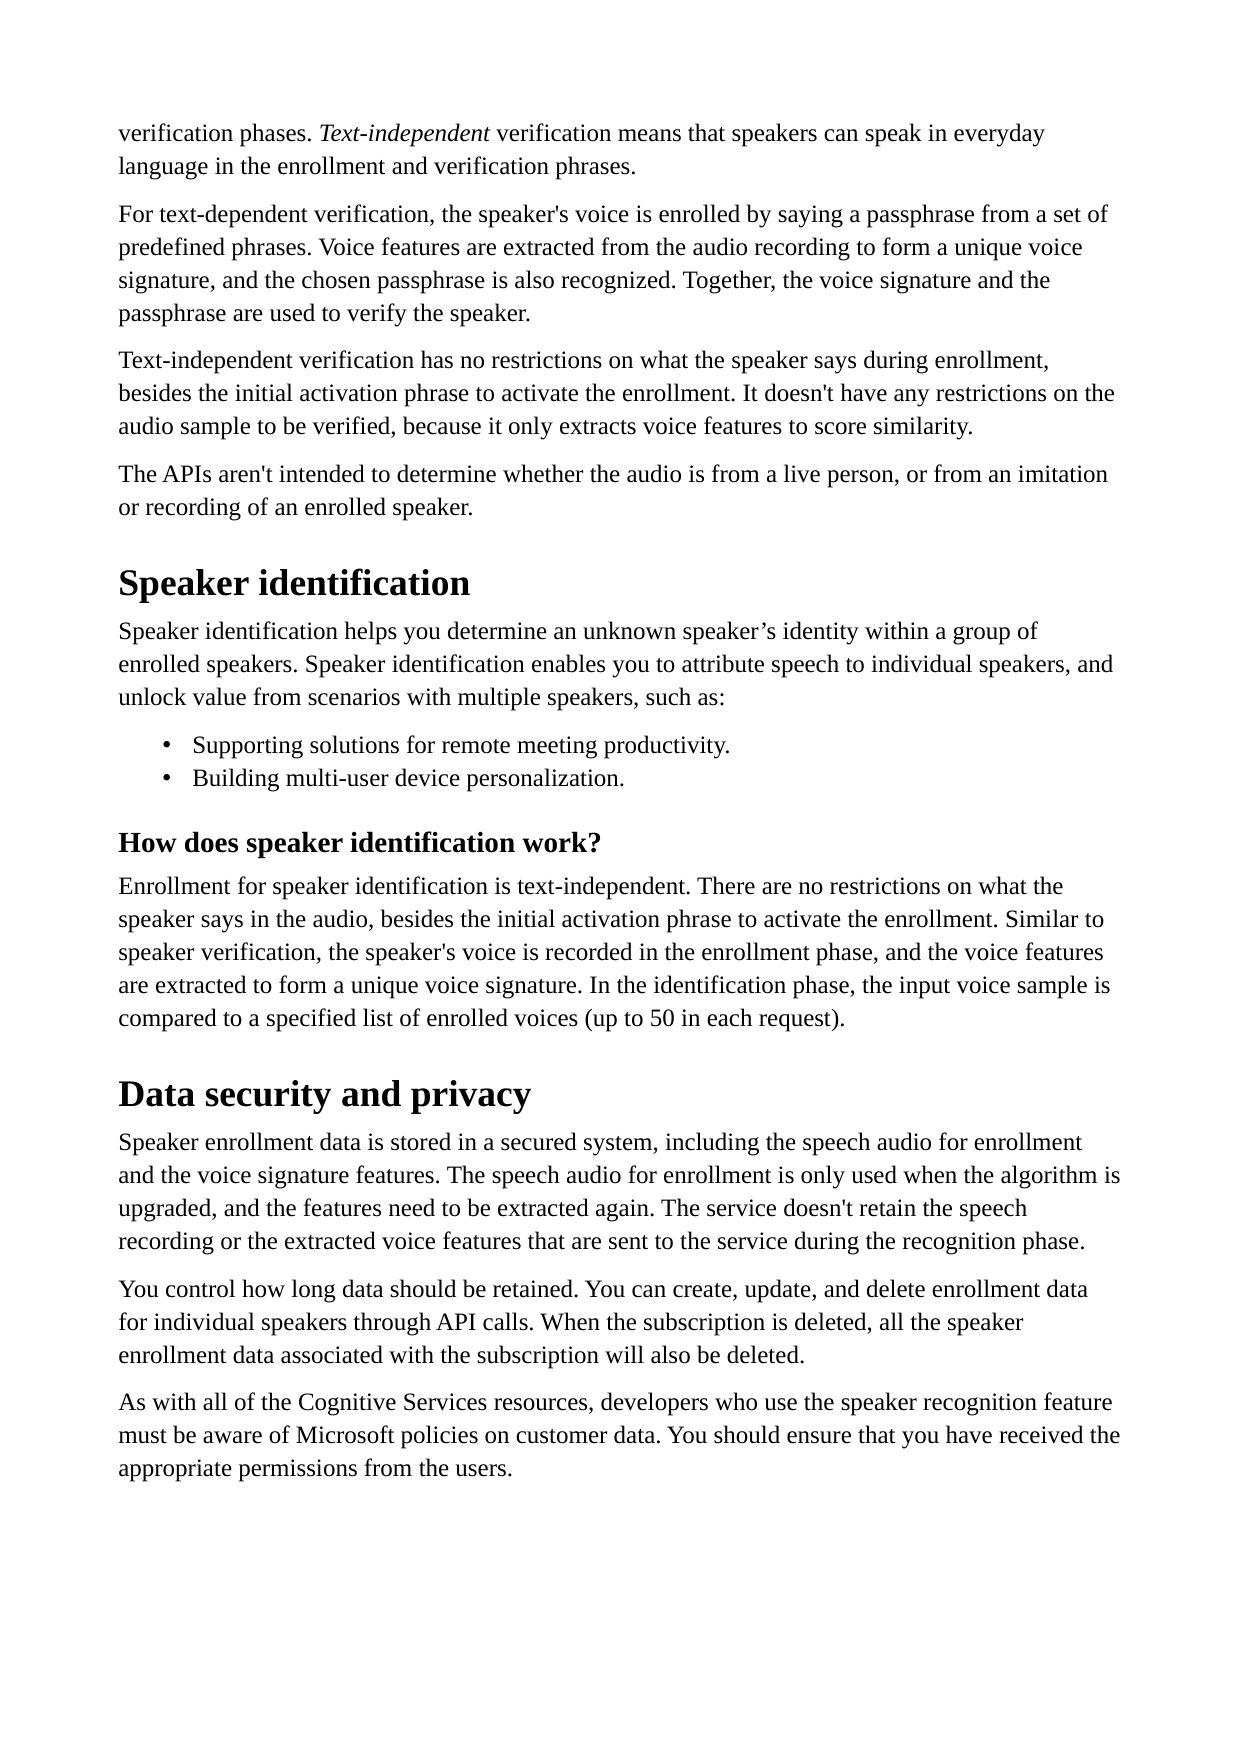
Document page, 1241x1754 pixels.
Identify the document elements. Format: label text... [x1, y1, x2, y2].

text Speaker identification helps you determine an unknown speaker’s identity within a group of enrolled speakers. Speaker identification enables you to attribute speech to individual speakers, and unlock value from scenarios with multiple speakers, such as: [118, 616, 1122, 711]
list Building multi-user device personalization. [162, 763, 1122, 792]
list Supporting solutions for remote meeting productivity. [162, 730, 1122, 758]
text For text-dependent verification, the speaker's voice is enrolled by saying a passphrase from a set of predefined phrases. Voice features are extracted from the audio recording to form a unique voice signature, and the chosen passphrase is also recognized. Together, the voice signature and the passphrase are used to verify the speaker. [118, 199, 1122, 327]
text Speaker enrollment data is stored in a secured system, including the speech audio for enrollment and the voice signature features. The speech audio for enrollment is only used when the algorithm is upgraded, and the features need to be extracted again. The service doesn't retain the speech recording or the extracted voice features that are sent to the service during the recognition phase. [118, 1127, 1122, 1255]
subtitle Speaker identification [118, 561, 1122, 604]
subtitle Data security and privacy [118, 1072, 1122, 1115]
text As with all of the Cognitive Services resources, developers who use the speaker recognition feature must be aware of Microsoft policies on customer data. You should ensure that you have received the appropriate permissions from the users. [118, 1387, 1122, 1482]
subtitle How does speaker identification work? [118, 825, 1122, 858]
text Enrollment for speaker identification is text-independent. There are no restrictions on what the speaker says in the audio, besides the initial activation phrase to activate the enrollment. Similar to speaker verification, the speaker's voice is recorded in the enrollment phase, and the voice features are extracted to form a unique voice signature. In the identification phase, the input voice sample is compared to a specified list of enrolled voices (up to 50 in each request). [118, 871, 1122, 1032]
text You control how long data should be retained. You can create, update, and delete enrollment data for individual speakers through API calls. When the subscription is deleted, all the speaker enrollment data associated with the subscription will also be deleted. [118, 1274, 1122, 1369]
text Text-independent verification has no restrictions on what the speaker says during enrollment, besides the initial activation phrase to activate the enrollment. It doesn't have any restrictions on the audio sample to be verified, because it only extracts voice features to score similarity. [118, 345, 1122, 440]
text The APIs aren't intended to determine whether the audio is from a live person, or from an imitation or recording of an enrolled speaker. [118, 459, 1122, 521]
text verification phases. Text-independent verification means that speakers can speak in everyday language in the enrollment and verification phrases. [118, 118, 1122, 180]
